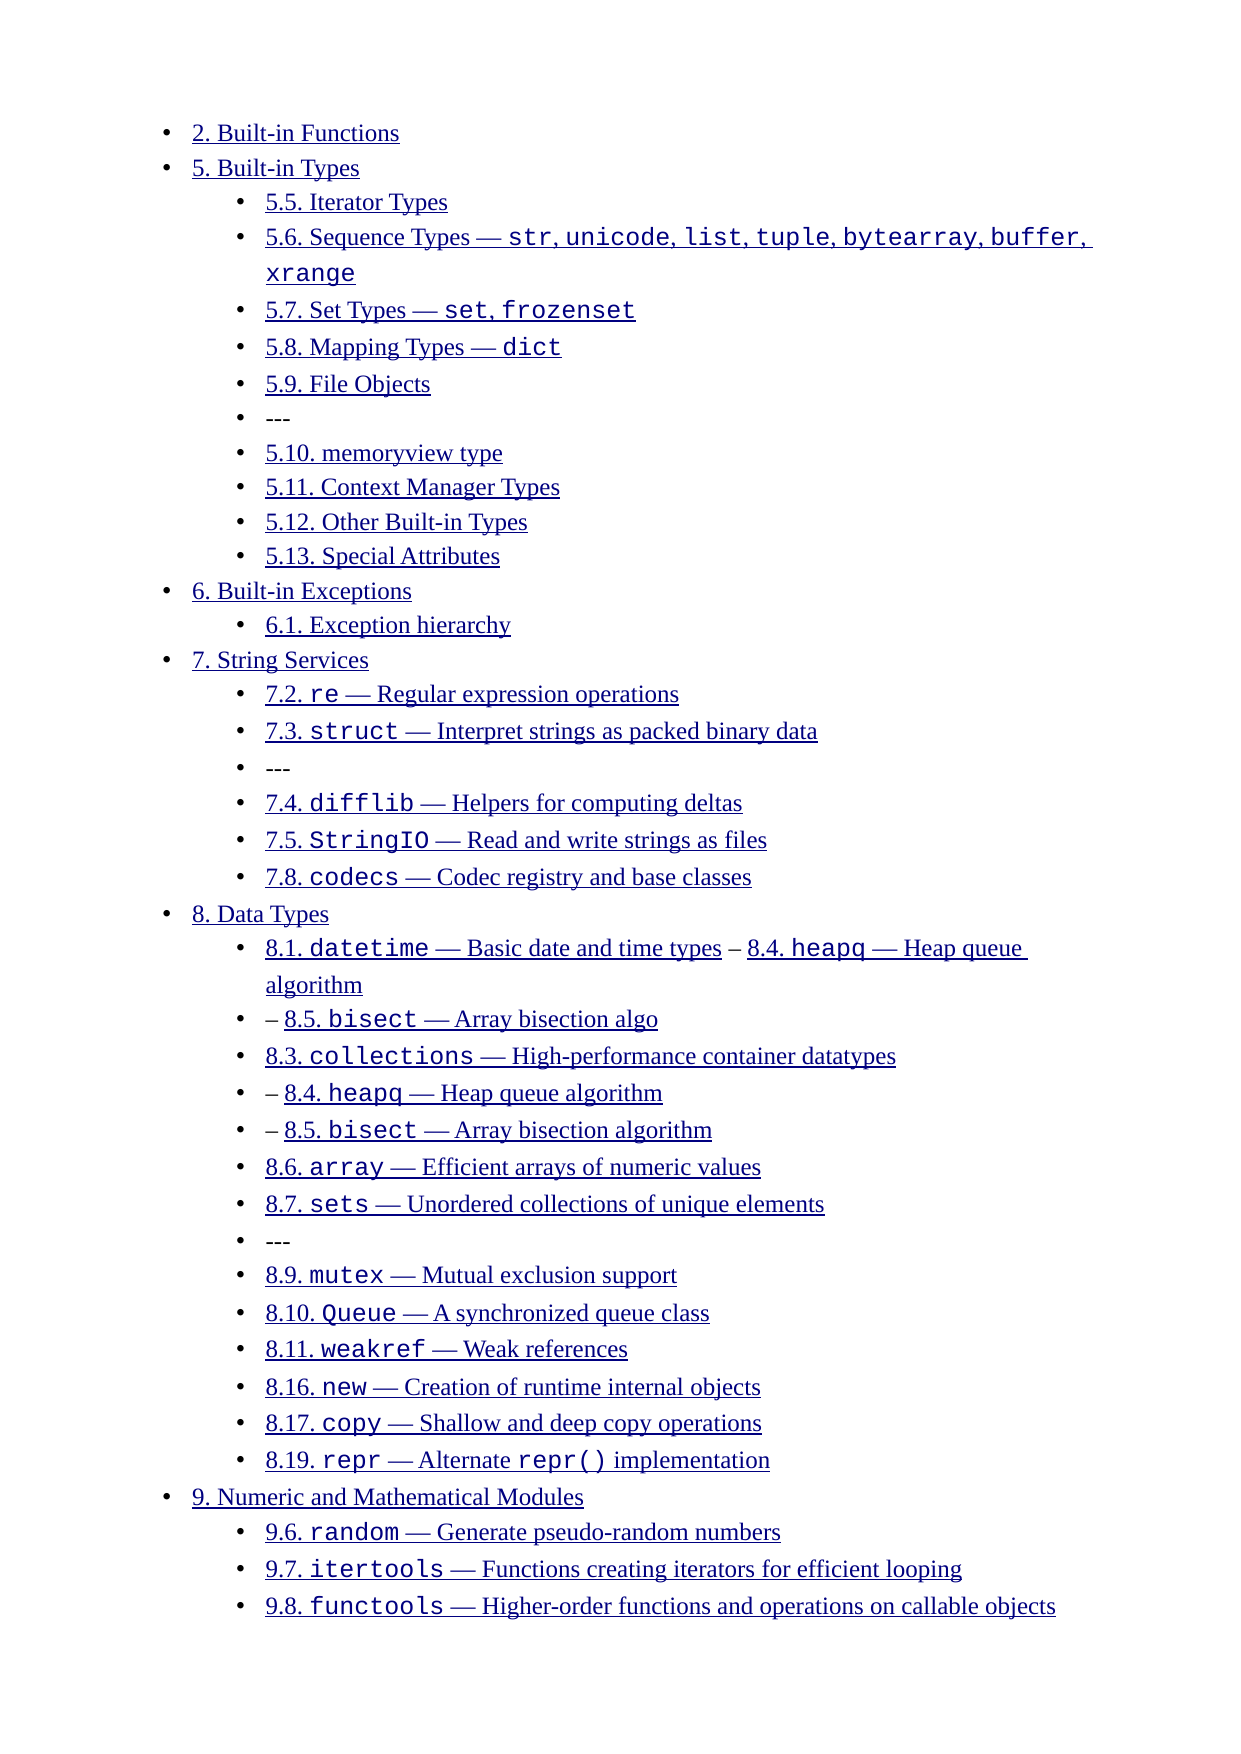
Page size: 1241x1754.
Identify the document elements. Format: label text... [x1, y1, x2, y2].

list 7.2. re — Regular expression operations [236, 679, 1122, 710]
list 8.16. new — Creation of runtime internal objects [236, 1372, 1122, 1402]
list 9.7. itertools — Functions creating iterators for efficient looping [236, 1554, 1122, 1585]
list 6. Built-in Exceptions [162, 576, 1122, 605]
list 5. Built-in Types [162, 153, 1122, 181]
list 5.7. Set Types — set, frozenset [236, 295, 1122, 326]
list 8.10. Queue — A synchronized queue class [236, 1298, 1122, 1328]
list 9.8. functools — Higher-order functions and operations on callable objects [236, 1591, 1122, 1622]
list 8.11. weakref — Weak references [236, 1334, 1122, 1365]
list – 8.5. bisect — Array bisection algorithm [236, 1115, 1122, 1146]
list 5.9. File Objects [236, 369, 1122, 398]
list 6.1. Exception hierarchy [236, 610, 1122, 639]
list 2. Built-in Functions [162, 118, 1122, 147]
list – 8.4. heapq — Heap queue algorithm [236, 1078, 1122, 1109]
list – 8.5. bisect — Array bisection algo [236, 1004, 1122, 1035]
list 8.7. sets — Unordered collections of unique elements [236, 1189, 1122, 1220]
list 5.10. memoryview type [236, 438, 1122, 467]
list 7.3. struct — Interpret strings as packed binary data [236, 716, 1122, 747]
list 5.6. Sequence Types — str, unicode, list, tuple, bytearray, buffer, xrange [236, 222, 1122, 289]
list --- [236, 403, 1122, 432]
list 9. Numeric and Mathematical Modules [162, 1482, 1122, 1511]
list 8.9. mutex — Mutual exclusion support [236, 1261, 1122, 1291]
list 5.13. Special Attributes [236, 541, 1122, 570]
list --- [236, 753, 1122, 782]
list 8.6. array — Efficient arrays of numeric values [236, 1152, 1122, 1183]
list 8.17. copy — Shallow and deep copy operations [236, 1408, 1122, 1439]
list 9.6. random — Generate pseudo-random numbers [236, 1517, 1122, 1548]
list 7.4. difflib — Helpers for computing deltas [236, 788, 1122, 819]
list 5.5. Iterator Types [236, 187, 1122, 216]
list 8.19. repr — Alternate repr() implementation [236, 1446, 1122, 1476]
list 7. String Services [162, 645, 1122, 674]
list 8.3. collections — High-performance container datatypes [236, 1041, 1122, 1072]
list 5.8. Mapping Types — dict [236, 332, 1122, 363]
list 8. Data Types [162, 899, 1122, 927]
list 7.5. StringIO — Read and write strings as files [236, 825, 1122, 856]
list 7.8. codecs — Codec registry and base classes [236, 862, 1122, 893]
list --- [236, 1226, 1122, 1255]
list 5.12. Other Built-in Types [236, 507, 1122, 536]
list 5.11. Context Manager Types [236, 472, 1122, 501]
list 8.1. datetime — Basic date and time types – 8.4. heapq — Heap queue algorithm [236, 933, 1122, 998]
